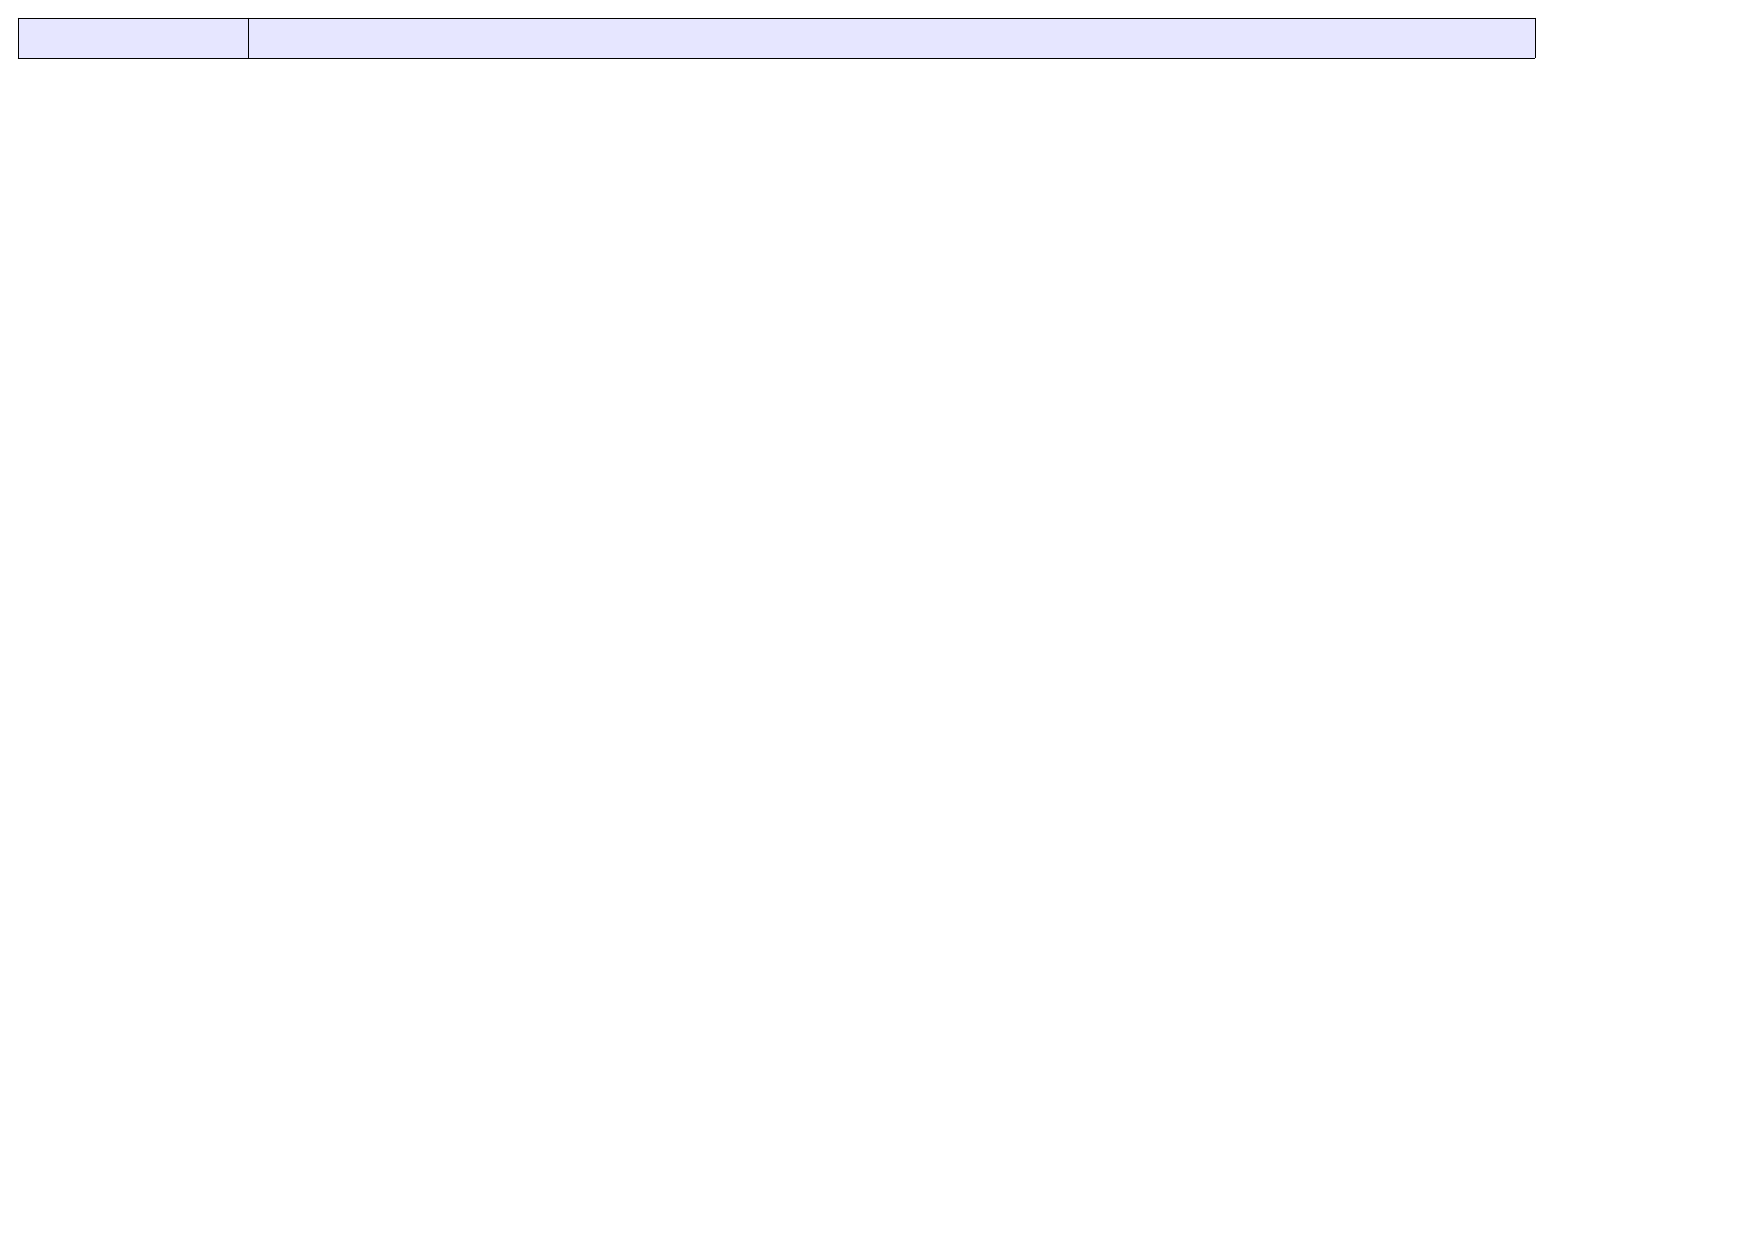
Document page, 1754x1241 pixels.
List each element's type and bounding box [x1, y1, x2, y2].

table_cell [249, 19, 1535, 58]
table_cell [19, 19, 248, 58]
